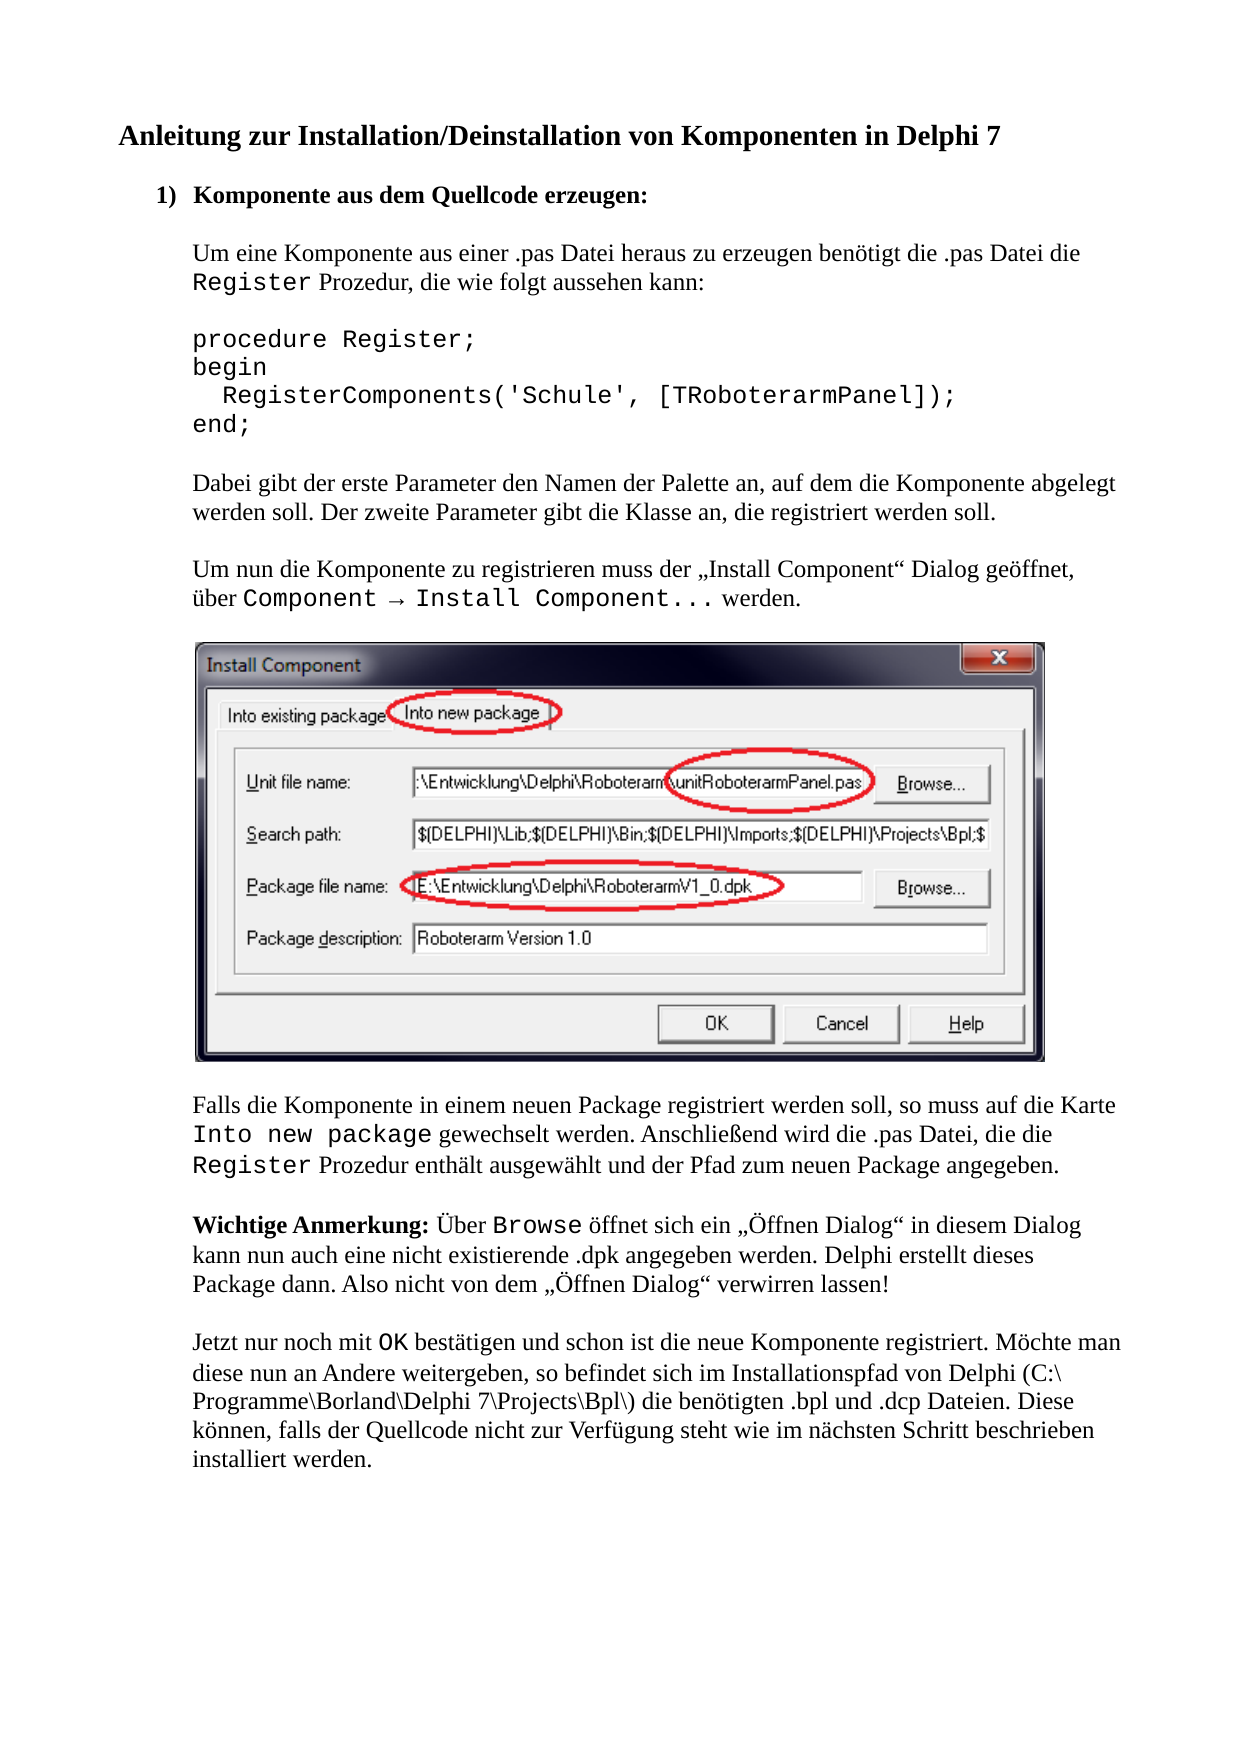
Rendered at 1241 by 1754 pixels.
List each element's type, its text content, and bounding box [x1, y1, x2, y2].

text Um nun die Komponente zu registrieren muss der „Install Component“ Dialog geöffnet, über Component → Install Component... werden. [192, 554, 1122, 614]
text Um eine Komponente aus einer .pas Datei heraus zu erzeugen benötigt die .pas Datei die Register Prozedur, die wie folgt aussehen kann: [118, 238, 1122, 297]
text end; [192, 411, 1122, 439]
text RegisterComponents('Schule', [TRoboterarmPanel]); [192, 383, 1122, 411]
text Falls die Komponente in einem neuen Package registriert werden soll, so muss auf die Karte Into new package gewechselt werden. Anschließend wird die .pas Datei, die die Register Prozedur enthält ausgewählt und der Pfad zum neuen Package angegeben. [192, 1091, 1122, 1181]
text Anleitung zur Installation/Deinstallation von Komponenten in Delphi 7 [118, 118, 1122, 152]
text Jetzt nur noch mit OK bestätigen und schon ist die neue Komponente registriert. Möchte man diese nun an Andere weitergeben, so befindet sich im Installationspfad von Delphi (C:\Programme\Borland\Delphi 7\Projects\Bpl\) die benötigten .bpl und .dcp Dateien. Diese können, falls der Quellcode nicht zur Verfügung steht wie im nächsten Schritt beschrieben installiert werden. [192, 1327, 1122, 1473]
list Komponente aus dem Quellcode erzeugen: [156, 180, 1122, 209]
text Wichtige Anmerkung: Über Browse öffnet sich ein „Öffnen Dialog“ in diesem Dialog kann nun auch eine nicht existierende .dpk angegeben werden. Delphi erstellt dieses Package dann. Also nicht von dem „Öffnen Dialog“ verwirren lassen! [192, 1210, 1122, 1298]
text Dabei gibt der erste Parameter den Namen der Palette an, auf dem die Komponente abgelegt werden soll. Der zweite Parameter gibt die Klasse an, die registriert werden soll. [192, 468, 1122, 526]
text begin [192, 354, 1122, 383]
text procedure Register; [192, 326, 1122, 354]
